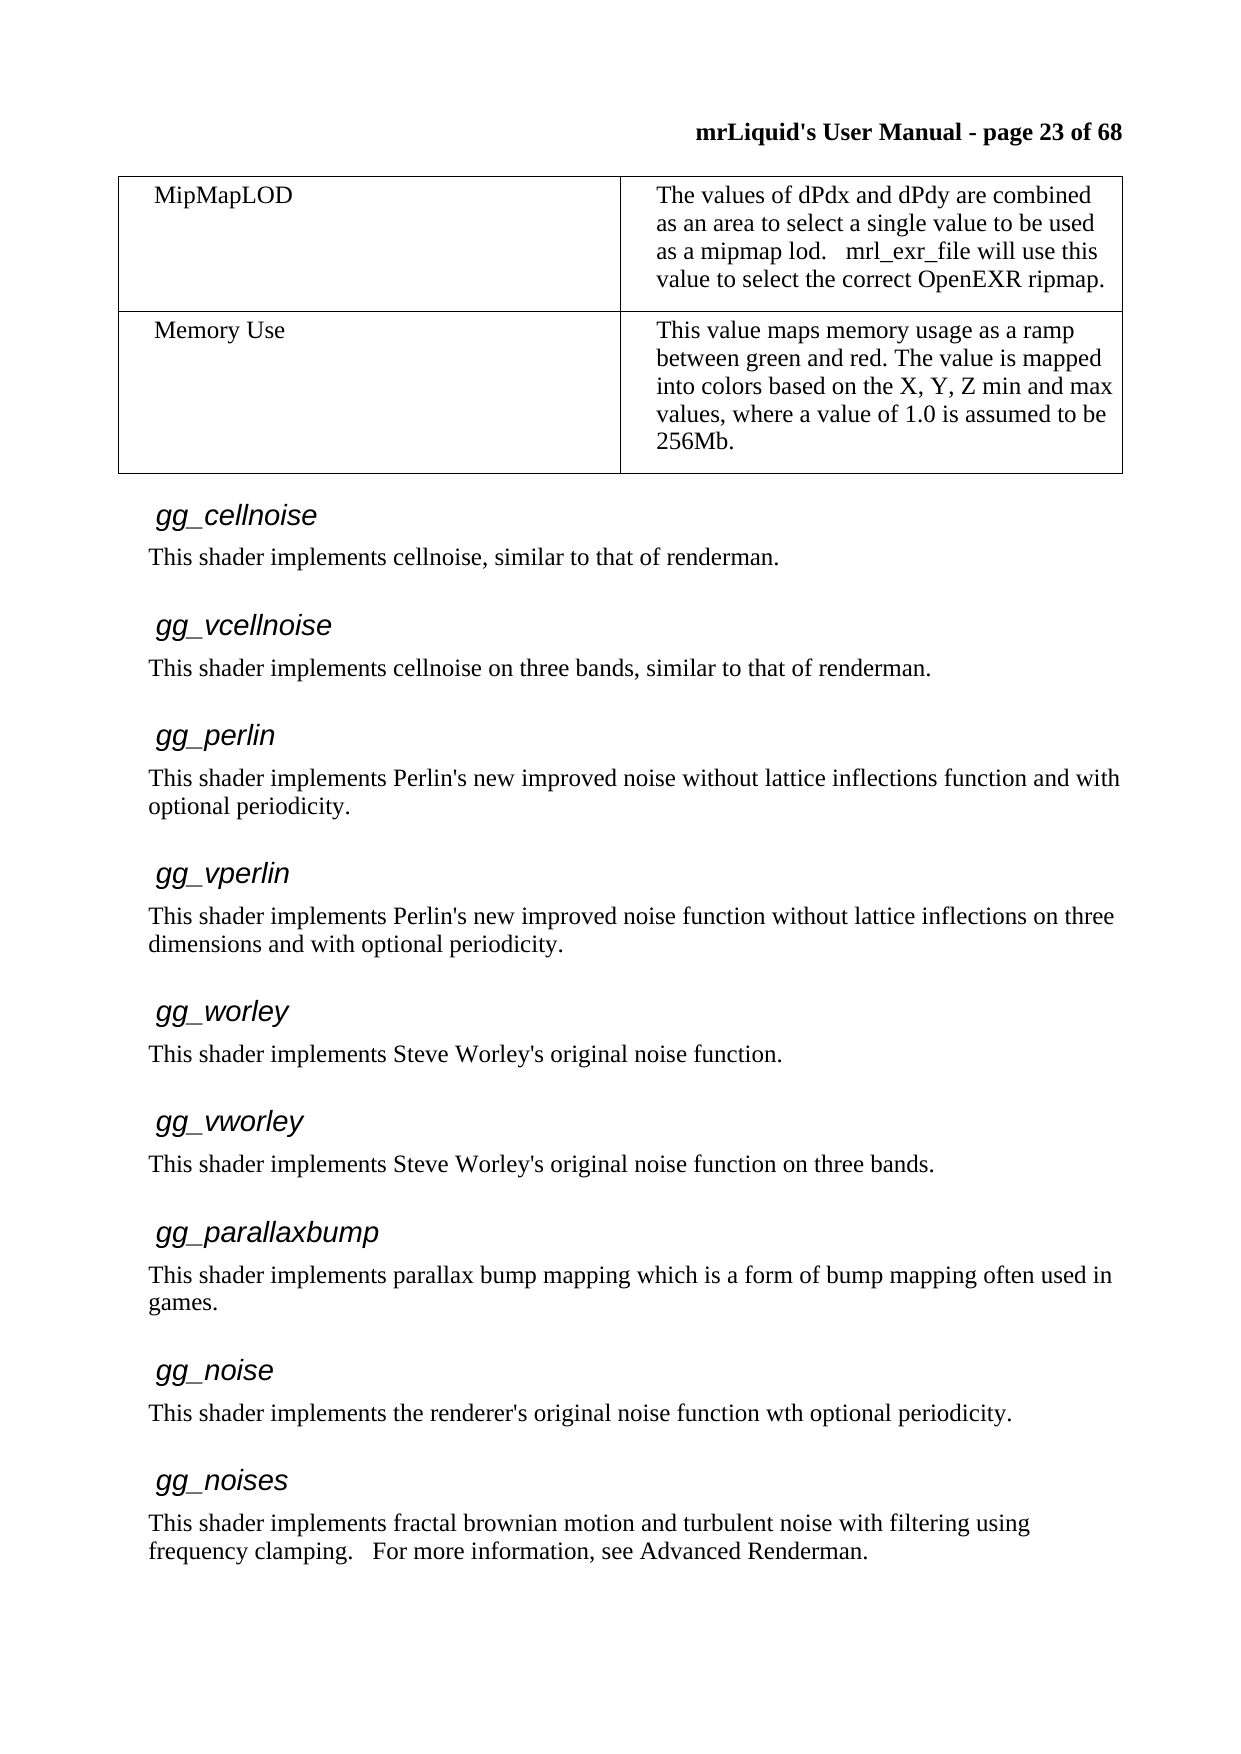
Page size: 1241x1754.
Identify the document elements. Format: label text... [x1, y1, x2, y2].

text This shader implements cellnoise on three bands, similar to that of renderman. [148, 654, 1122, 682]
table_cell This value maps memory usage as a ramp between green and red. The value is mapped into colors based on the X, Y, Z min and max values, where a value of 1.0 is assumed to be 256Mb. [621, 312, 1122, 473]
text This shader implements Perlin's new improved noise without lattice inflections function and with optional periodicity. [148, 764, 1122, 819]
text This shader implements Steve Worley's original noise function on three bands. [148, 1151, 1122, 1178]
subtitle gg_vperlin [118, 857, 1122, 890]
subtitle gg_perlin [118, 719, 1122, 752]
table_cell Memory Use [119, 312, 620, 473]
text This shader implements fractal brownian motion and turbulent noise with filtering using frequency clamping. For more information, see Advanced Renderman. [148, 1509, 1122, 1564]
subtitle gg_vcellnoise [118, 609, 1122, 641]
text This shader implements the renderer's original noise function wth optional periodicity. [148, 1399, 1122, 1427]
table_cell MipMapLOD [119, 177, 620, 311]
subtitle gg_worley [118, 995, 1122, 1028]
subtitle gg_noises [118, 1464, 1122, 1497]
subtitle gg_vworley [118, 1105, 1122, 1138]
table_cell The values of dPdx and dPdy are combined as an area to select a single value to be used as a mipmap lod. mrl_exr_file will use this value to select the correct OpenEXR ripmap. [621, 177, 1122, 311]
subtitle gg_cellnoise [118, 498, 1122, 531]
subtitle gg_noise [118, 1354, 1122, 1386]
text This shader implements parallax bump mapping which is a form of bump mapping often used in games. [148, 1261, 1122, 1316]
text This shader implements Perlin's new improved noise function without lattice inflections on three dimensions and with optional periodicity. [148, 902, 1122, 958]
text This shader implements Steve Worley's original noise function. [148, 1040, 1122, 1068]
text This shader implements cellnoise, similar to that of renderman. [148, 543, 1122, 571]
subtitle gg_parallaxbump [118, 1216, 1122, 1248]
